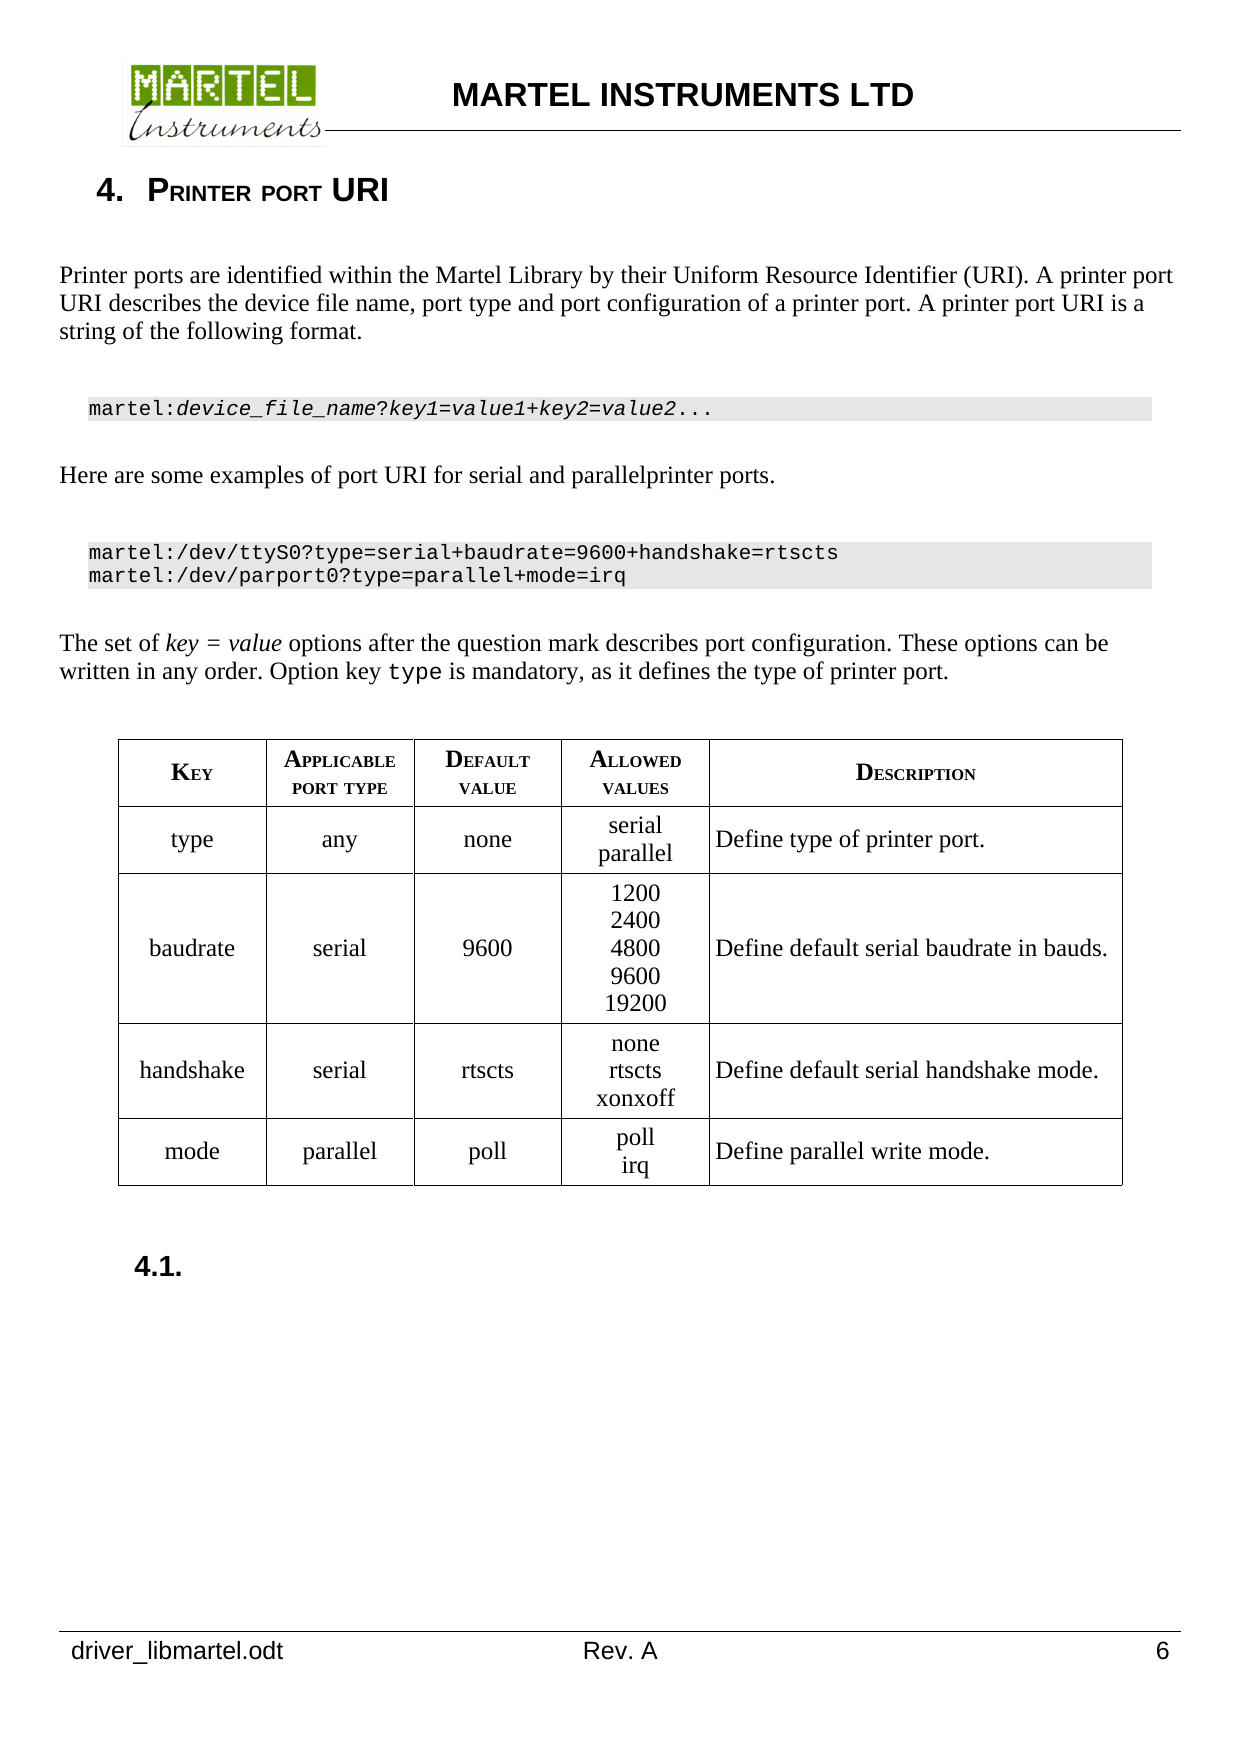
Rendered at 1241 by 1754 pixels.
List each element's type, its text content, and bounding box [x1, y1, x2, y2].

table_cell serial [267, 1024, 413, 1118]
text The set of key = value options after the question mark describes port configuration. These options can be written in any order. Option key type is mandatory, as it defines the type of printer port. [59, 629, 1181, 686]
table_cell parallel [267, 1119, 413, 1185]
text Printer ports are identified within the Martel Library by their Uniform Resource Identifier (URI). A printer port URI describes the device file name, port type and port configuration of a printer port. A printer port URI is a string of the following format. [59, 262, 1181, 345]
table_cell poll irq [562, 1119, 709, 1185]
table_cell rtscts [415, 1024, 561, 1118]
table_cell any [267, 807, 413, 873]
subtitle Printer port URI [96, 171, 1181, 209]
table_header Key [119, 740, 266, 806]
picture [122, 59, 325, 147]
table_cell none [415, 807, 561, 873]
table_cell serial [267, 874, 413, 1023]
table_cell 9600 [415, 874, 561, 1023]
table_cell Define parallel write mode. [710, 1119, 1122, 1185]
table_cell Define type of printer port. [710, 807, 1122, 873]
table_cell baudrate [119, 874, 266, 1023]
table_cell none rtscts xonxoff [562, 1024, 709, 1118]
text martel:/dev/ttyS0?type=serial+baudrate=9600+handshake=rtscts [88, 542, 1152, 565]
table_cell poll [415, 1119, 561, 1185]
text martel:/dev/parport0?type=parallel+mode=irq [88, 565, 1152, 589]
table_header Applicable port type [267, 740, 413, 806]
table_header Allowed values [562, 740, 709, 806]
table_cell serial parallel [562, 807, 709, 873]
table_cell Define default serial baudrate in bauds. [710, 874, 1122, 1023]
table_cell mode [119, 1119, 266, 1185]
table_cell handshake [119, 1024, 266, 1118]
table_cell Define default serial handshake mode. [710, 1024, 1122, 1118]
table_header Description [710, 740, 1122, 806]
table_header Default value [415, 740, 561, 806]
text Here are some examples of port URI for serial and parallelprinter ports. [59, 461, 1181, 489]
table_cell 1200 2400 4800 9600 19200 [562, 874, 709, 1023]
text martel:device_file_name?key1=value1+key2=value2... [88, 397, 1152, 421]
table_cell type [119, 807, 266, 873]
